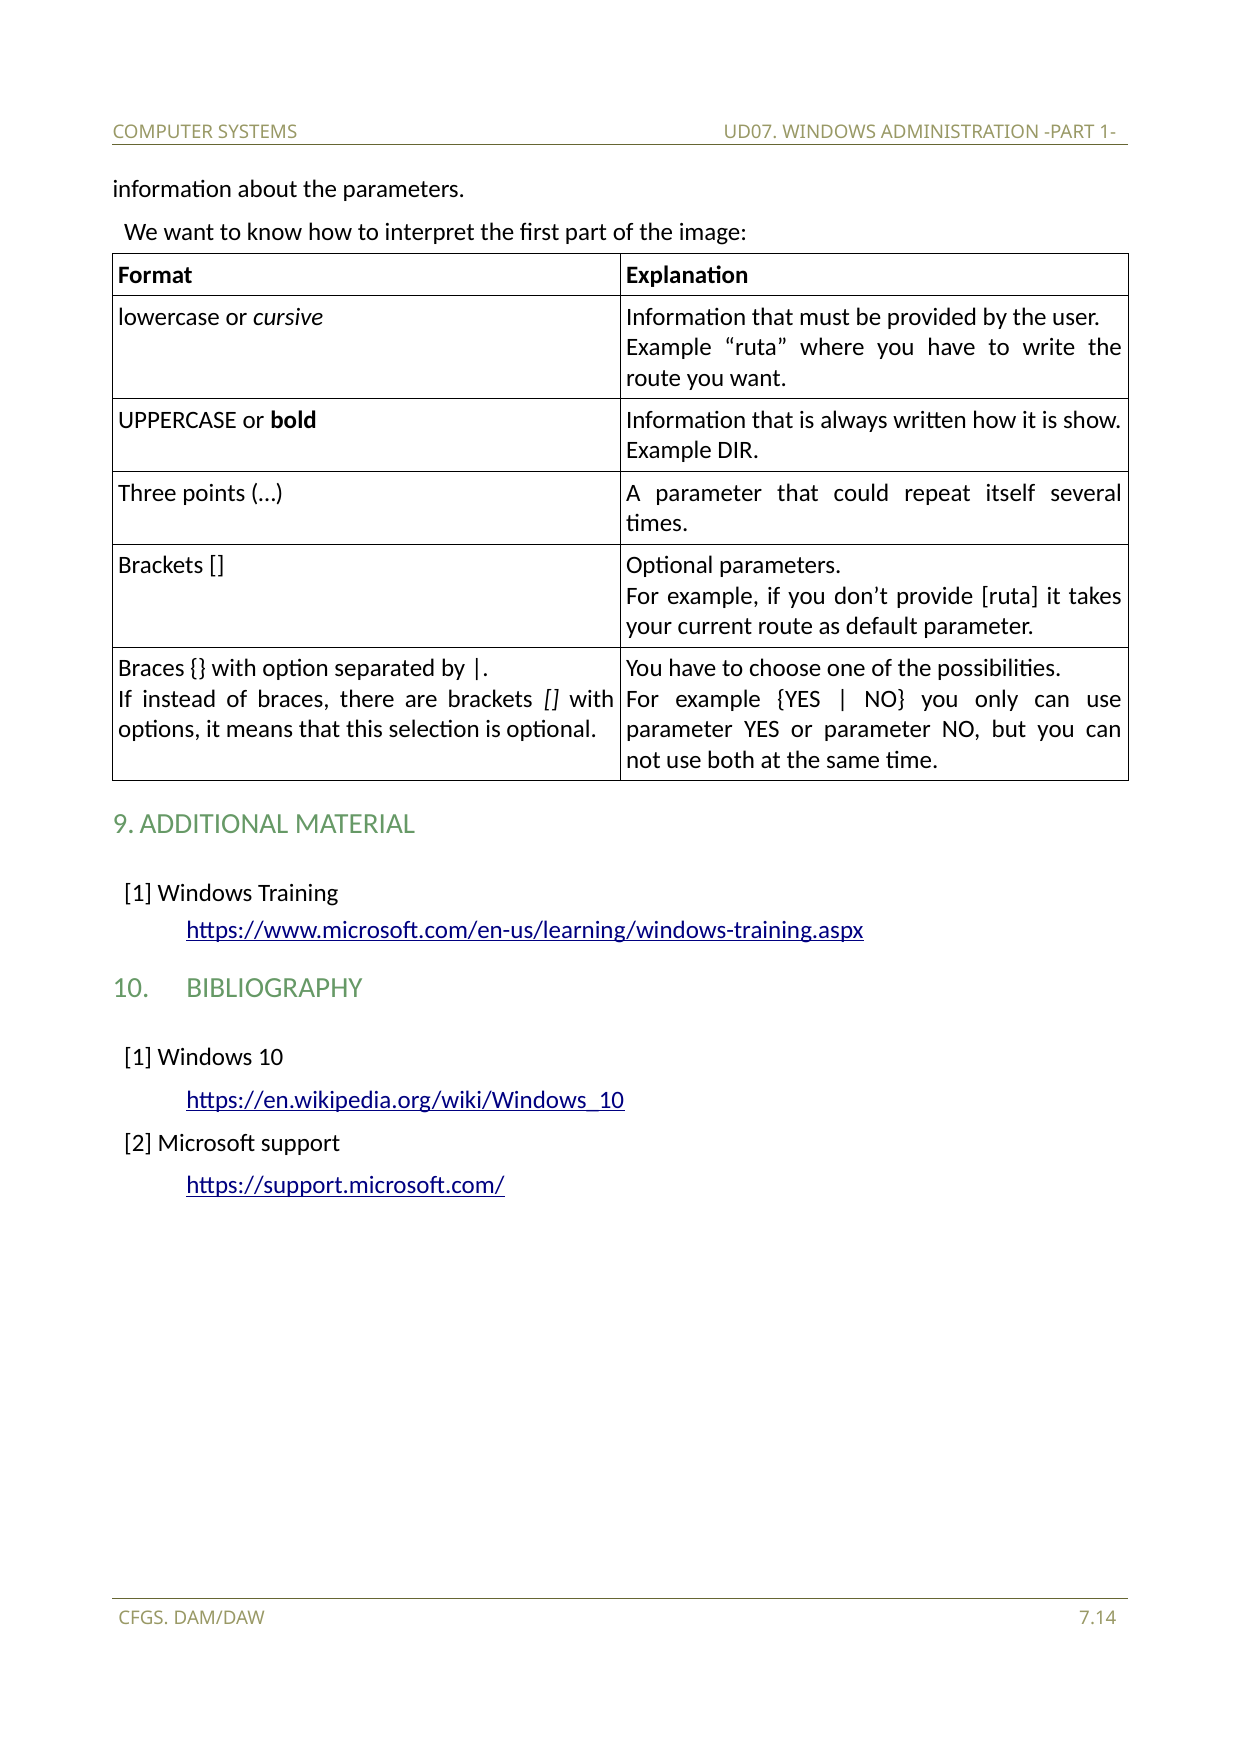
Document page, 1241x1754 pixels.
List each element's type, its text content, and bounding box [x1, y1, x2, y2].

text [1] Windows Training [112, 877, 1128, 907]
text https://support.microsoft.com/ [112, 1169, 1128, 1200]
table_cell Braces {} with option separated by |. If instead of braces, there are brackets [] with options, it means that this selection is optional. [113, 648, 620, 780]
table_cell Three points (…) [113, 472, 620, 543]
table_cell A parameter that could repeat itself several times. [621, 472, 1128, 543]
table_header Format [113, 254, 620, 295]
table_cell Information that is always written how it is show. Example DIR. [621, 399, 1128, 471]
text [2] Microsoft support [112, 1127, 1128, 1157]
table_cell lowercase or cursive [113, 296, 620, 398]
table_cell You have to choose one of the possibilities. For example {YES | NO} you only can use parameter YES or parameter NO, but you can not use both at the same time. [621, 648, 1128, 780]
table_cell Optional parameters. For example, if you don’t provide [ruta] it takes your current route as default parameter. [621, 545, 1128, 647]
text https://www.microsoft.com/en-us/learning/windows-training.aspx [112, 914, 1128, 944]
table_cell Brackets [] [113, 545, 620, 647]
table_cell UPPERCASE or bold [113, 399, 620, 471]
table_cell Information that must be provided by the user. Example “ruta” where you have to write the route you want. [621, 296, 1128, 398]
subtitle Additional material [112, 805, 1128, 841]
text https://en.wikipedia.org/wiki/Windows_10 [112, 1084, 1128, 1114]
table_header Explanation [621, 254, 1128, 295]
text information about the parameters. [112, 173, 1128, 204]
text We want to know how to interpret the first part of the image: [112, 216, 1128, 247]
text [1] Windows 10 [112, 1041, 1128, 1071]
subtitle Bibliography [112, 969, 1128, 1005]
